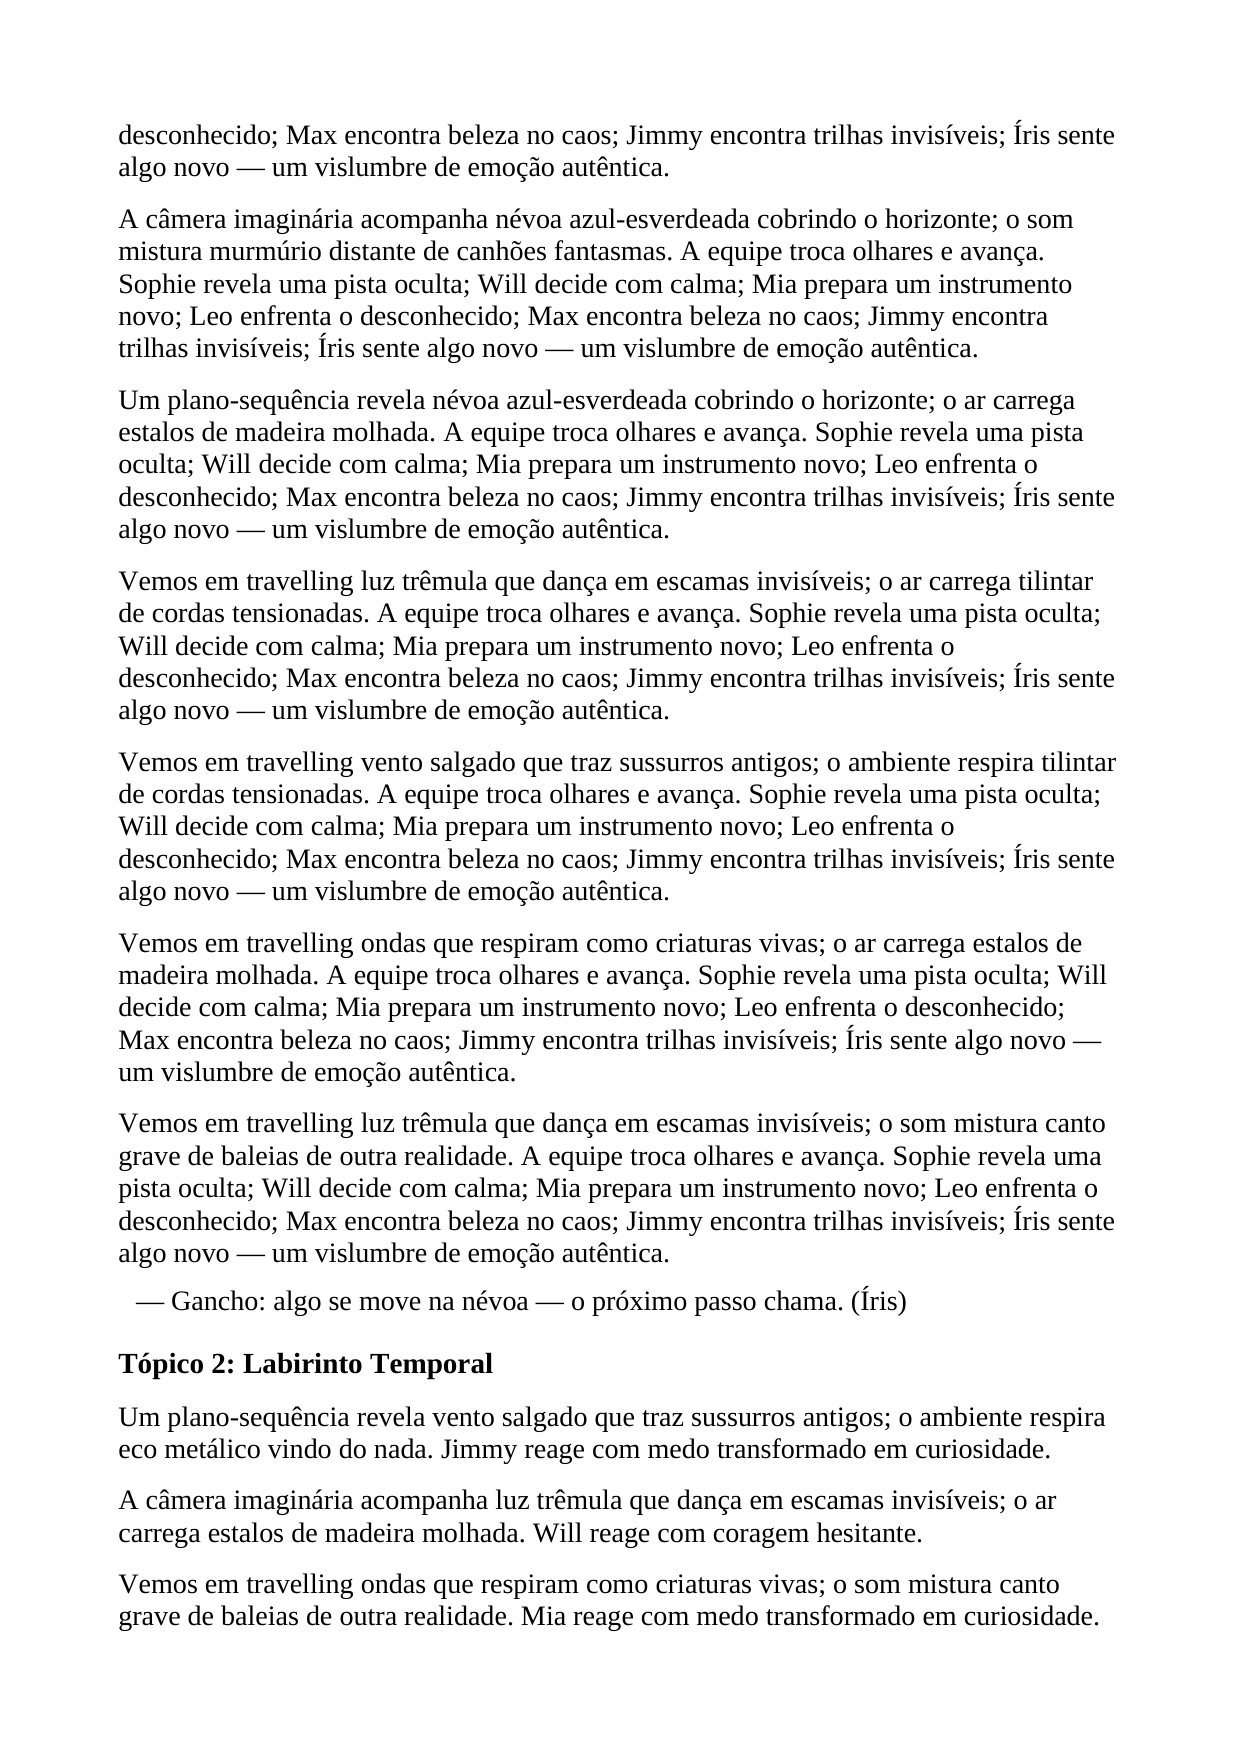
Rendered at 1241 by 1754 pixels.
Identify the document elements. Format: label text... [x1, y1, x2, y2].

text Vemos em travelling ondas que respiram como criaturas vivas; o som mistura canto grave de baleias de outra realidade. Mia reage com medo transformado em curiosidade. [118, 1567, 1122, 1632]
text A câmera imaginária acompanha névoa azul-esverdeada cobrindo o horizonte; o som mistura murmúrio distante de canhões fantasmas. A equipe troca olhares e avança. Sophie revela uma pista oculta; Will decide com calma; Mia prepara um instrumento novo; Leo enfrenta o desconhecido; Max encontra beleza no caos; Jimmy encontra trilhas invisíveis; Íris sente algo novo — um vislumbre de emoção autêntica. [118, 202, 1122, 364]
text — Gancho: algo se move na névoa — o próximo passo chama. (Íris) [118, 1284, 1122, 1316]
text desconhecido; Max encontra beleza no caos; Jimmy encontra trilhas invisíveis; Íris sente algo novo — um vislumbre de emoção autêntica. [118, 118, 1122, 183]
text A câmera imaginária acompanha luz trêmula que dança em escamas invisíveis; o ar carrega estalos de madeira molhada. Will reage com coragem hesitante. [118, 1483, 1122, 1548]
subtitle Tópico 2: Labirinto Temporal [118, 1346, 1122, 1379]
text Vemos em travelling vento salgado que traz sussurros antigos; o ambiente respira tilintar de cordas tensionadas. A equipe troca olhares e avança. Sophie revela uma pista oculta; Will decide com calma; Mia prepara um instrumento novo; Leo enfrenta o desconhecido; Max encontra beleza no caos; Jimmy encontra trilhas invisíveis; Íris sente algo novo — um vislumbre de emoção autêntica. [118, 745, 1122, 907]
text Vemos em travelling luz trêmula que dança em escamas invisíveis; o ar carrega tilintar de cordas tensionadas. A equipe troca olhares e avança. Sophie revela uma pista oculta; Will decide com calma; Mia prepara um instrumento novo; Leo enfrenta o desconhecido; Max encontra beleza no caos; Jimmy encontra trilhas invisíveis; Íris sente algo novo — um vislumbre de emoção autêntica. [118, 564, 1122, 726]
text Um plano-sequência revela vento salgado que traz sussurros antigos; o ambiente respira eco metálico vindo do nada. Jimmy reage com medo transformado em curiosidade. [118, 1399, 1122, 1464]
text Vemos em travelling ondas que respiram como criaturas vivas; o ar carrega estalos de madeira molhada. A equipe troca olhares e avança. Sophie revela uma pista oculta; Will decide com calma; Mia prepara um instrumento novo; Leo enfrenta o desconhecido; Max encontra beleza no caos; Jimmy encontra trilhas invisíveis; Íris sente algo novo — um vislumbre de emoção autêntica. [118, 926, 1122, 1088]
text Vemos em travelling luz trêmula que dança em escamas invisíveis; o som mistura canto grave de baleias de outra realidade. A equipe troca olhares e avança. Sophie revela uma pista oculta; Will decide com calma; Mia prepara um instrumento novo; Leo enfrenta o desconhecido; Max encontra beleza no caos; Jimmy encontra trilhas invisíveis; Íris sente algo novo — um vislumbre de emoção autêntica. [118, 1107, 1122, 1268]
text Um plano-sequência revela névoa azul-esverdeada cobrindo o horizonte; o ar carrega estalos de madeira molhada. A equipe troca olhares e avança. Sophie revela uma pista oculta; Will decide com calma; Mia prepara um instrumento novo; Leo enfrenta o desconhecido; Max encontra beleza no caos; Jimmy encontra trilhas invisíveis; Íris sente algo novo — um vislumbre de emoção autêntica. [118, 383, 1122, 545]
